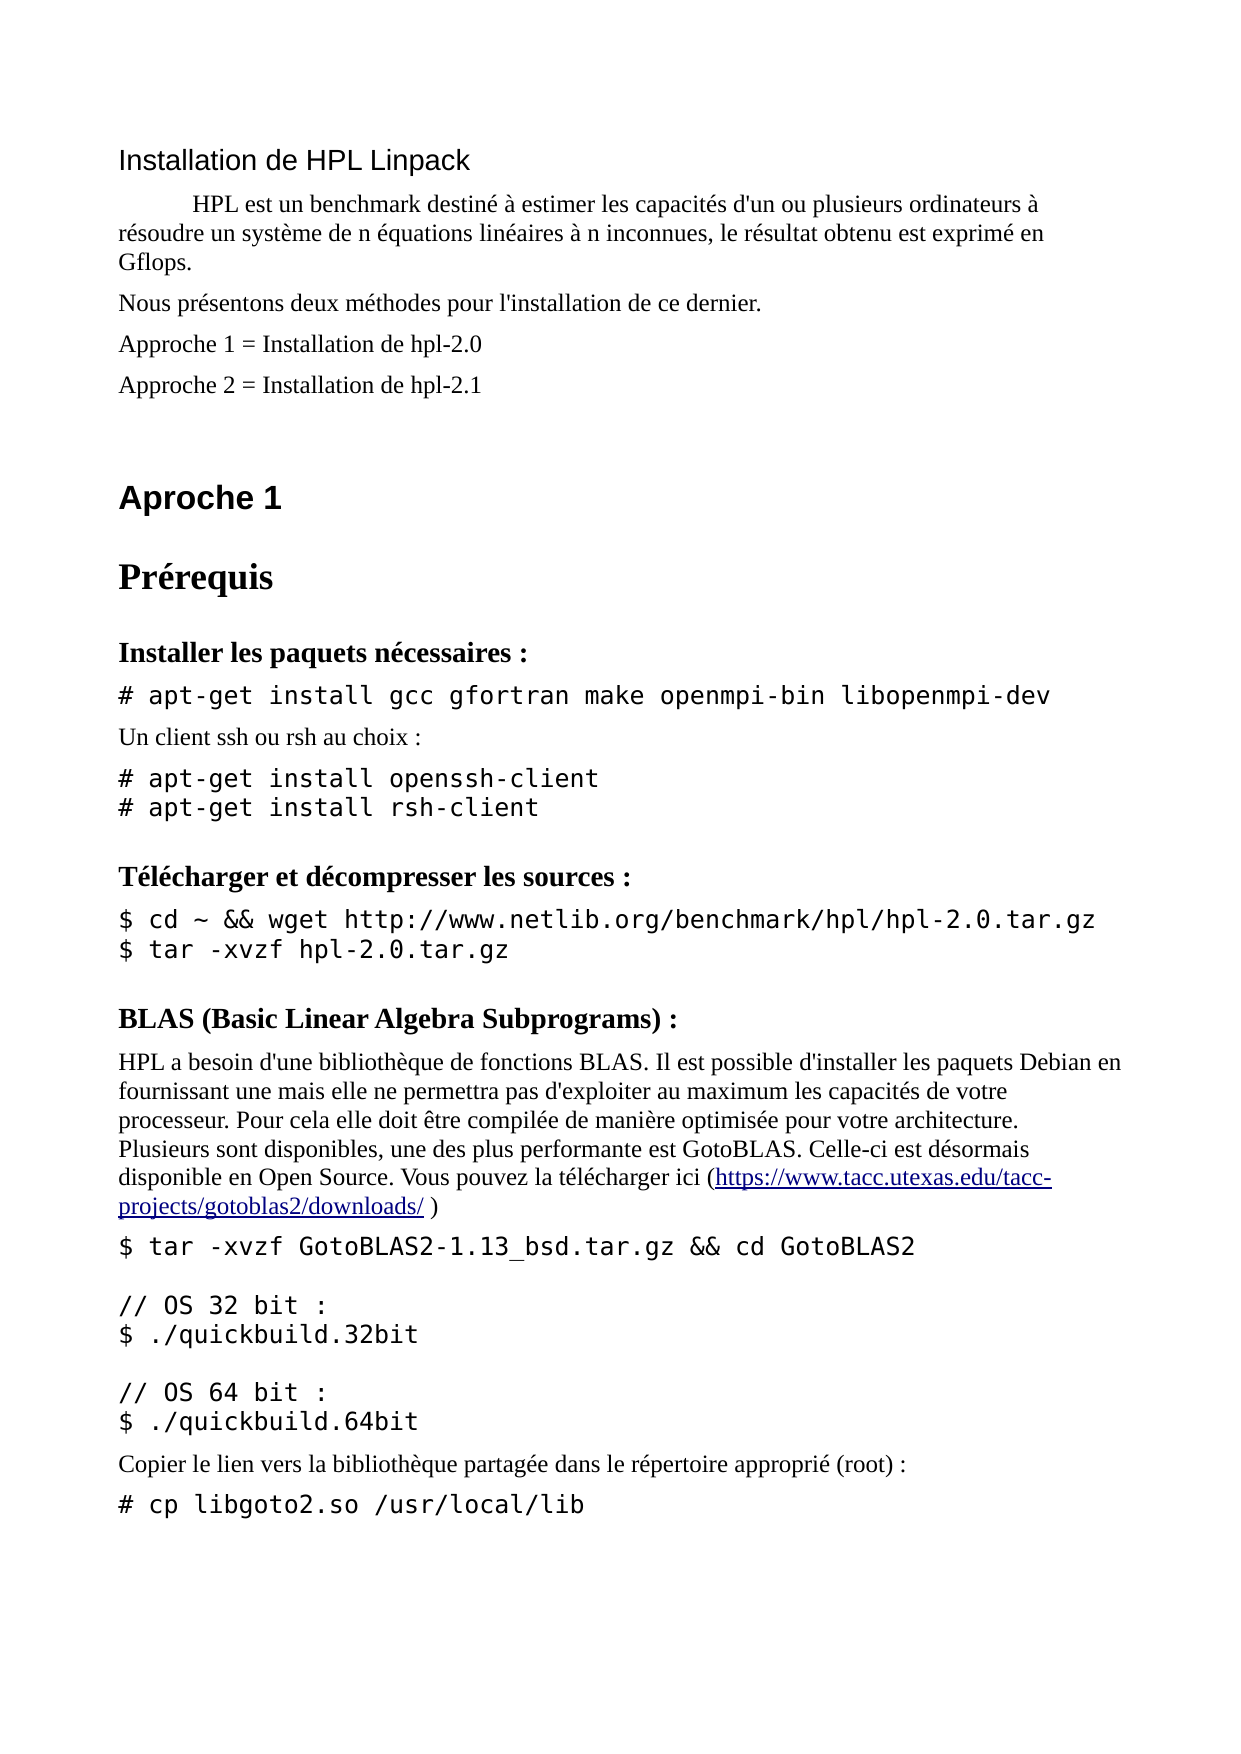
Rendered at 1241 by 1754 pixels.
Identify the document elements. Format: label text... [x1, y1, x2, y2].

text $ cd ~ && wget http://www.netlib.org/benchmark/hpl/hpl-2.0.tar.gz $ tar -xvzf hpl-2.0.tar.gz [118, 906, 1122, 964]
text HPL a besoin d'une bibliothèque de fonctions BLAS. Il est possible d'installer les paquets Debian en fournissant une mais elle ne permettra pas d'exploiter au maximum les capacités de votre processeur. Pour cela elle doit être compilée de manière optimisée pour votre architecture. Plusieurs sont disponibles, une des plus performante est GotoBLAS. Celle-ci est désormais disponible en Open Source. Vous pouvez la télécharger ici (https://www.tacc.utexas.edu/tacc-projects/gotoblas2/downloads/ ) [118, 1047, 1122, 1220]
text # cp libgoto2.so /usr/local/lib [118, 1490, 1122, 1520]
subtitle BLAS (Basic Linear Algebra Subprograms) : [118, 1001, 1122, 1035]
subtitle Prérequis [118, 554, 1122, 597]
text Copier le lien vers la bibliothèque partagée dans le répertoire approprié (root) : [118, 1449, 1122, 1478]
subtitle Aproche 1 [118, 478, 1122, 517]
text HPL est un benchmark destiné à estimer les capacités d'un ou plusieurs ordinateurs à résoudre un système de n équations linéaires à n inconnues, le résultat obtenu est exprimé en Gflops. [118, 189, 1122, 275]
text Approche 1 = Installation de hpl-2.0 [118, 329, 1122, 358]
subtitle Télécharger et décompresser les sources : [118, 859, 1122, 893]
text Nous présentons deux méthodes pour l'installation de ce dernier. [118, 288, 1122, 317]
text # apt-get install gcc gfortran make openmpi-bin libopenmpi-dev [118, 681, 1122, 710]
subtitle Installer les paquets nécessaires : [118, 635, 1122, 668]
text $ tar -xvzf GotoBLAS2-1.13_bsd.tar.gz && cd GotoBLAS2 // OS 32 bit : $ ./quickbuild.32bit // OS 64 bit : $ ./quickbuild.64bit [118, 1232, 1122, 1437]
text Un client ssh ou rsh au choix : [118, 722, 1122, 751]
subtitle Installation de HPL Linpack [118, 143, 1122, 177]
text # apt-get install openssh-client # apt-get install rsh-client [118, 764, 1122, 822]
text Approche 2 = Installation de hpl-2.1 [118, 370, 1122, 399]
